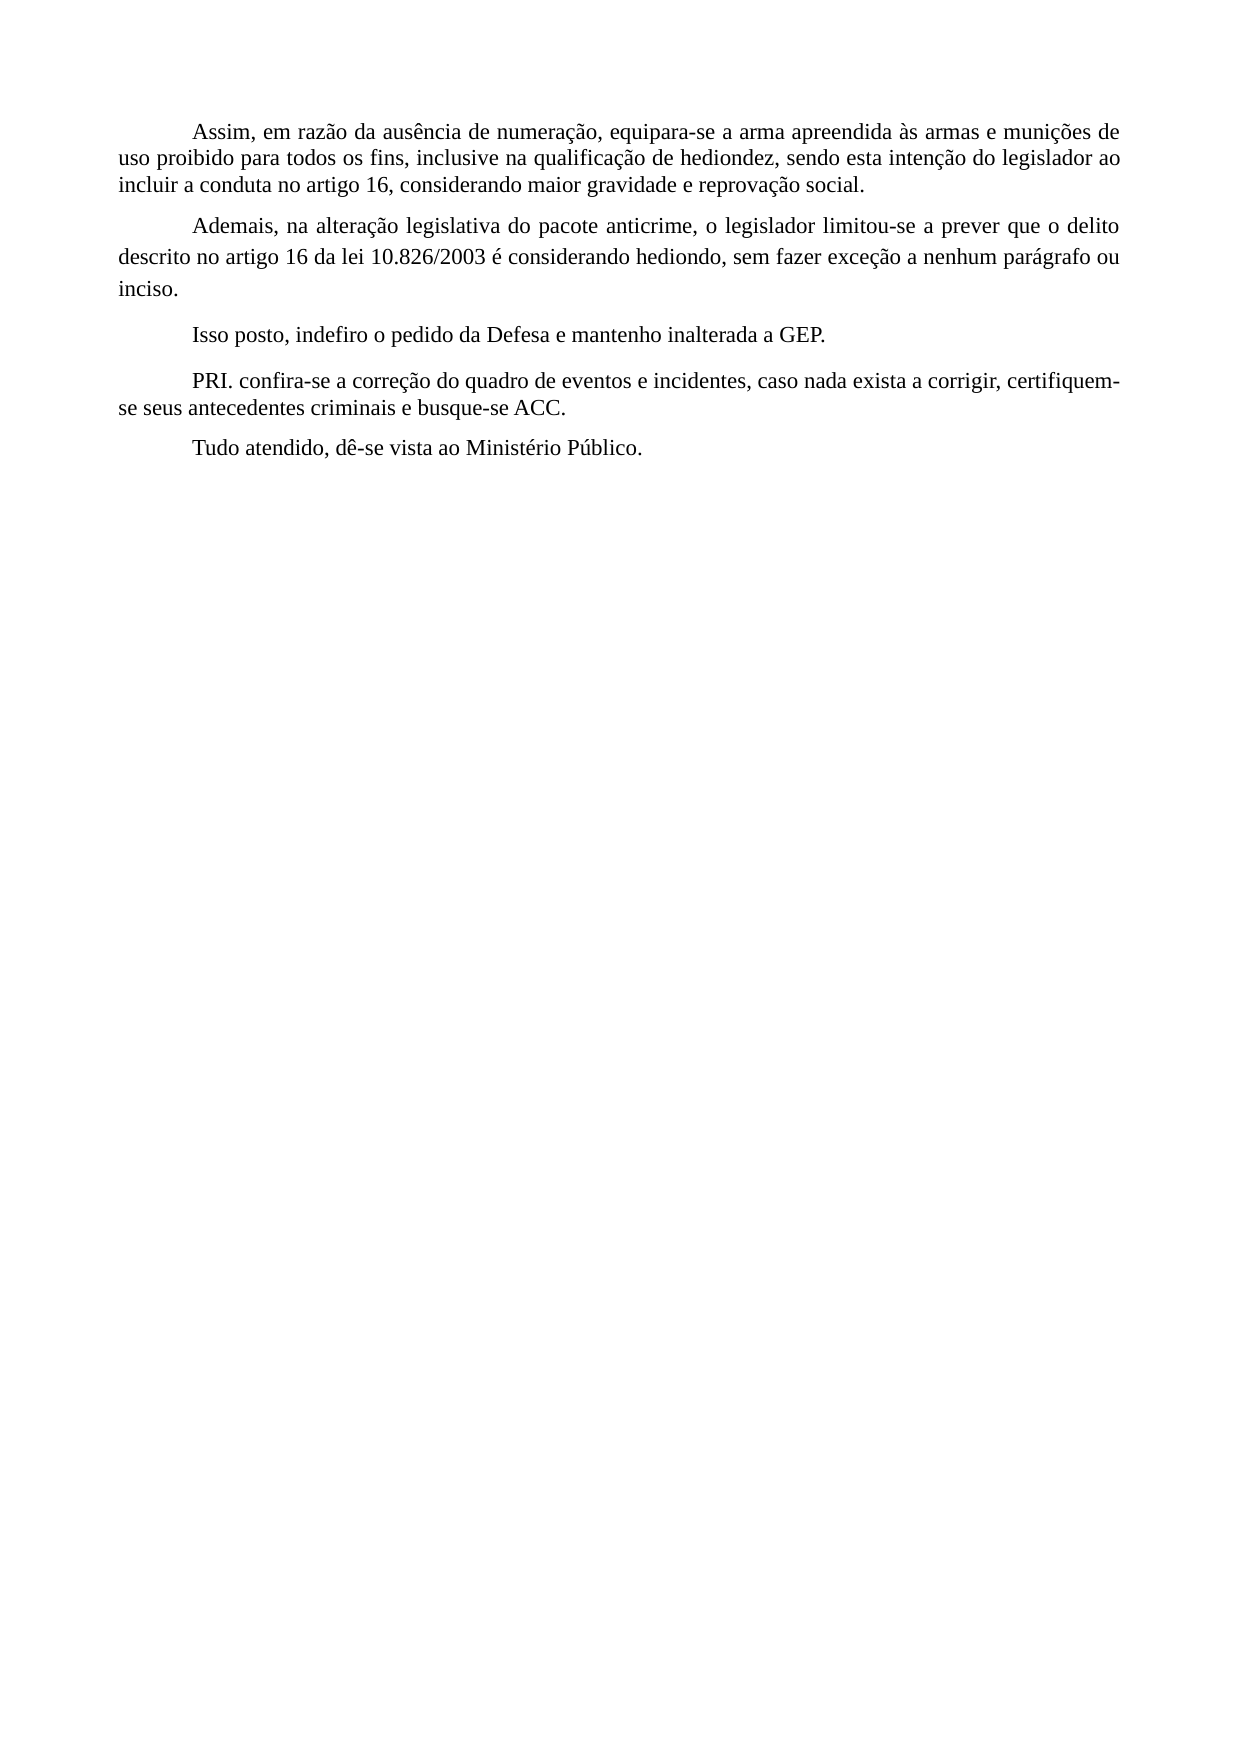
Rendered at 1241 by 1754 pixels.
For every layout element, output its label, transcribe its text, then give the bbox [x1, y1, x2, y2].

text Assim, em razão da ausência de numeração, equipara-se a arma apreendida às armas e munições de uso proibido para todos os fins, inclusive na qualificação de hediondez, sendo esta intenção do legislador ao incluir a conduta no artigo 16, considerando maior gravidade e reprovação social. [118, 118, 1122, 197]
text Ademais, na alteração legislativa do pacote anticrime, o legislador limitou-se a prever que o delito descrito no artigo 16 da lei 10.826/2003 é considerando hediondo, sem fazer exceção a nenhum parágrafo ou inciso. [118, 212, 1122, 301]
text PRI. confira-se a correção do quadro de eventos e incidentes, caso nada exista a corrigir, certifiquem-se seus antecedentes criminais e busque-se ACC. [118, 367, 1122, 420]
text Isso posto, indefiro o pedido da Defesa e mantenho inalterada a GEP. [118, 321, 1122, 347]
text Tudo atendido, dê-se vista ao Ministério Público. [118, 434, 1122, 461]
